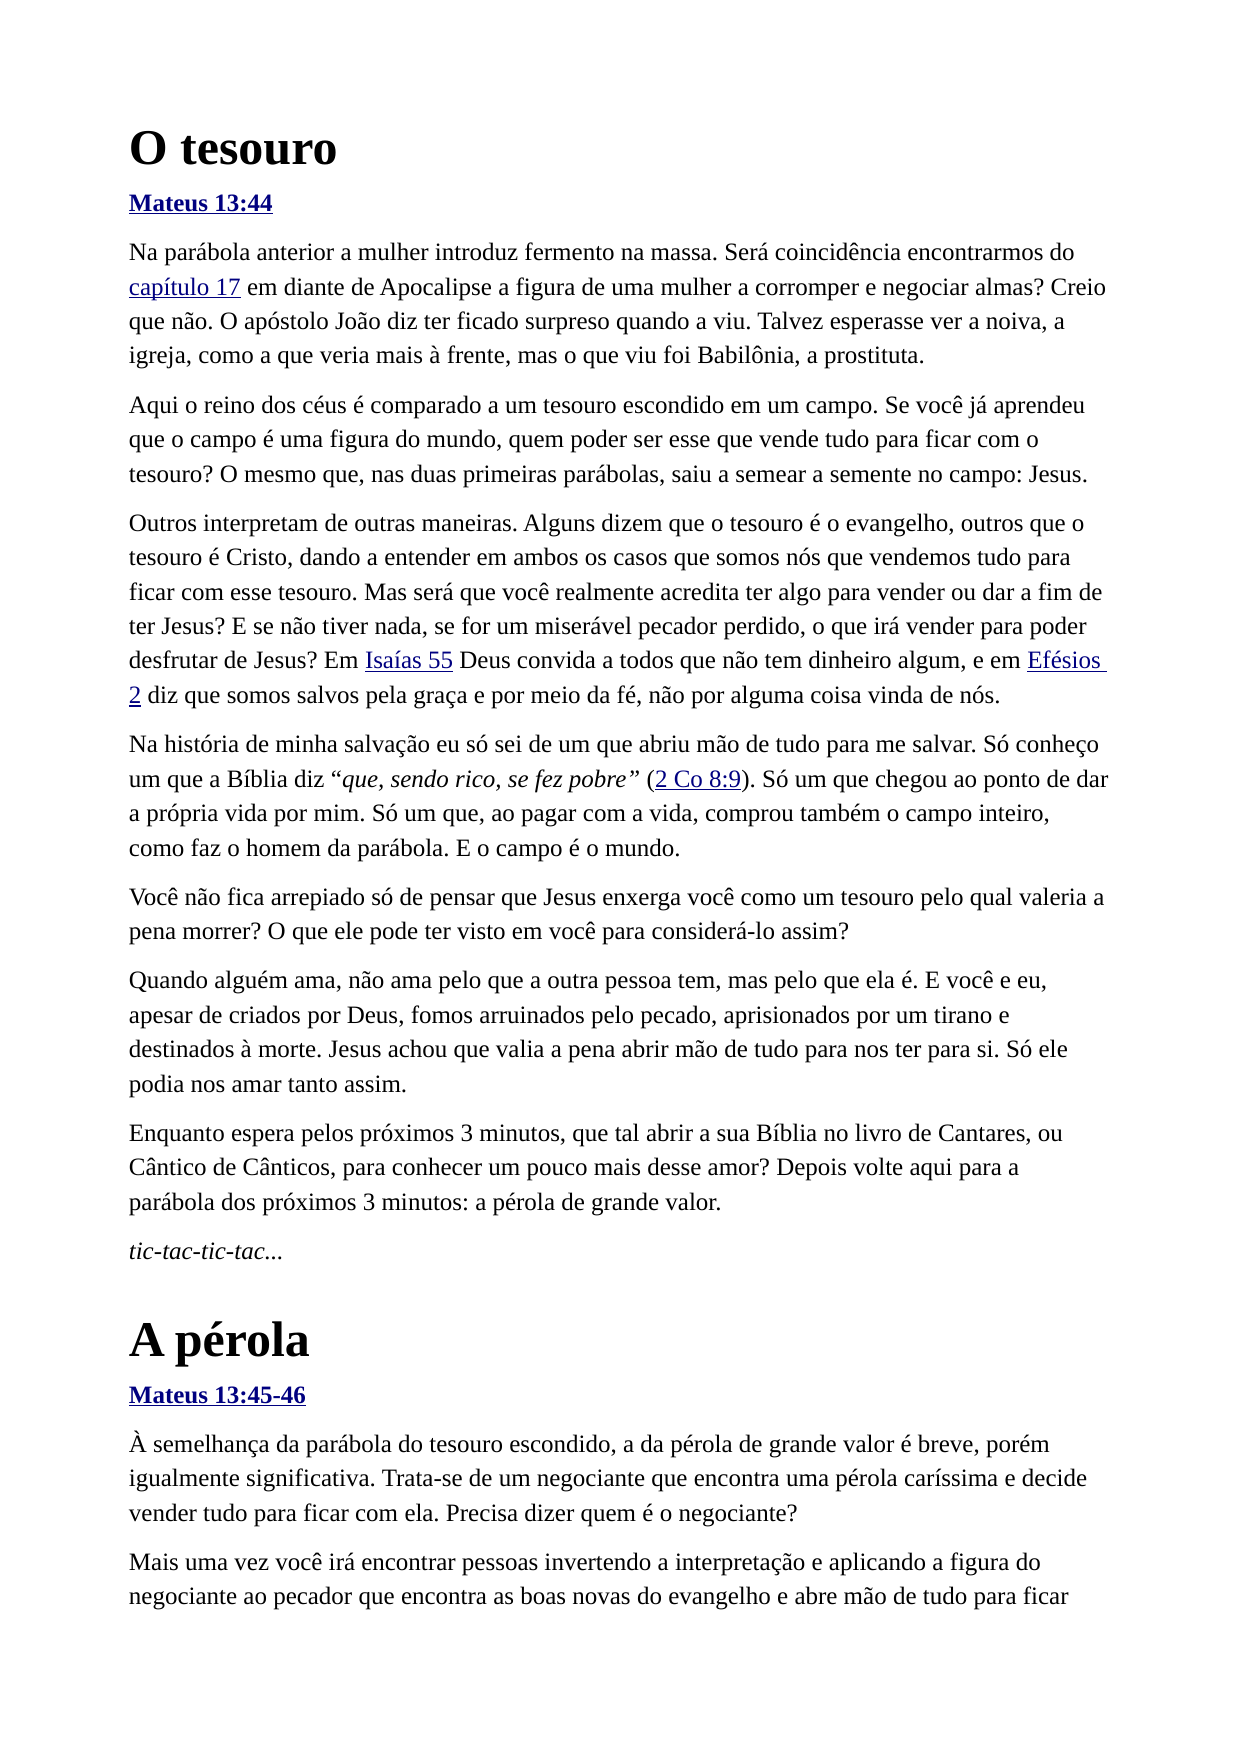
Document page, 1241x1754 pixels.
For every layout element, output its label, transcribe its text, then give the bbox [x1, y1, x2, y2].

text Enquanto espera pelos próximos 3 minutos, que tal abrir a sua Bíblia no livro de Cantares, ou Cântico de Cânticos, para conhecer um pouco mais desse amor? Depois volte aqui para a parábola dos próximos 3 minutos: a pérola de grande valor. [129, 1118, 1111, 1215]
subtitle A pérola [129, 1310, 1111, 1367]
text Você não fica arrepiado só de pensar que Jesus enxerga você como um tesouro pelo qual valeria a pena morrer? O que ele pode ter visto em você para considerá-lo assim? [129, 882, 1111, 945]
text À semelhança da parábola do tesouro escondido, a da pérola de grande valor é breve, porém igualmente significativa. Trata-se de um negociante que encontra uma pérola caríssima e decide vender tudo para ficar com ela. Precisa dizer quem é o negociante? [129, 1429, 1111, 1527]
text Mais uma vez você irá encontrar pessoas invertendo a interpretação e aplicando a figura do negociante ao pecador que encontra as boas novas do evangelho e abre mão de tudo para ficar [129, 1547, 1111, 1610]
text Quando alguém ama, não ama pelo que a outra pessoa tem, mas pelo que ela é. E você e eu, apesar de criados por Deus, fomos arruinados pelo pecado, aprisionados por um tirano e destinados à morte. Jesus achou que valia a pena abrir mão de tudo para nos ter para si. Só ele podia nos amar tanto assim. [129, 965, 1111, 1097]
text Na história de minha salvação eu só sei de um que abriu mão de tudo para me salvar. Só conheço um que a Bíblia diz “que, sendo rico, se fez pobre” (2 Co 8:9). Só um que chegou ao ponto de dar a própria vida por mim. Só um que, ao pagar com a vida, comprou também o campo inteiro, como faz o homem da parábola. E o campo é o mundo. [129, 729, 1111, 861]
text Mateus 13:45-46 [129, 1380, 1111, 1408]
subtitle O tesouro [129, 118, 1111, 176]
text Outros interpretam de outras maneiras. Alguns dizem que o tesouro é o evangelho, outros que o tesouro é Cristo, dando a entender em ambos os casos que somos nós que vendemos tudo para ficar com esse tesouro. Mas será que você realmente acredita ter algo para vender ou dar a fim de ter Jesus? E se não tiver nada, se for um miserável pecador perdido, o que irá vender para poder desfrutar de Jesus? Em Isaías 55 Deus convida a todos que não tem dinheiro algum, e em Efésios 2 diz que somos salvos pela graça e por meio da fé, não por alguma coisa vinda de nós. [129, 508, 1111, 709]
text Mateus 13:44 [129, 188, 1111, 217]
text Aqui o reino dos céus é comparado a um tesouro escondido em um campo. Se você já aprendeu que o campo é uma figura do mundo, quem poder ser esse que vende tudo para ficar com o tesouro? O mesmo que, nas duas primeiras parábolas, saiu a semear a semente no campo: Jesus. [129, 390, 1111, 487]
text Na parábola anterior a mulher introduz fermento na massa. Será coincidência encontrarmos do capítulo 17 em diante de Apocalipse a figura de uma mulher a corromper e negociar almas? Creio que não. O apóstolo João diz ter ficado surpreso quando a viu. Talvez esperasse ver a noiva, a igreja, como a que veria mais à frente, mas o que viu foi Babilônia, a prostituta. [129, 237, 1111, 369]
text tic-tac-tic-tac... [129, 1236, 1111, 1264]
